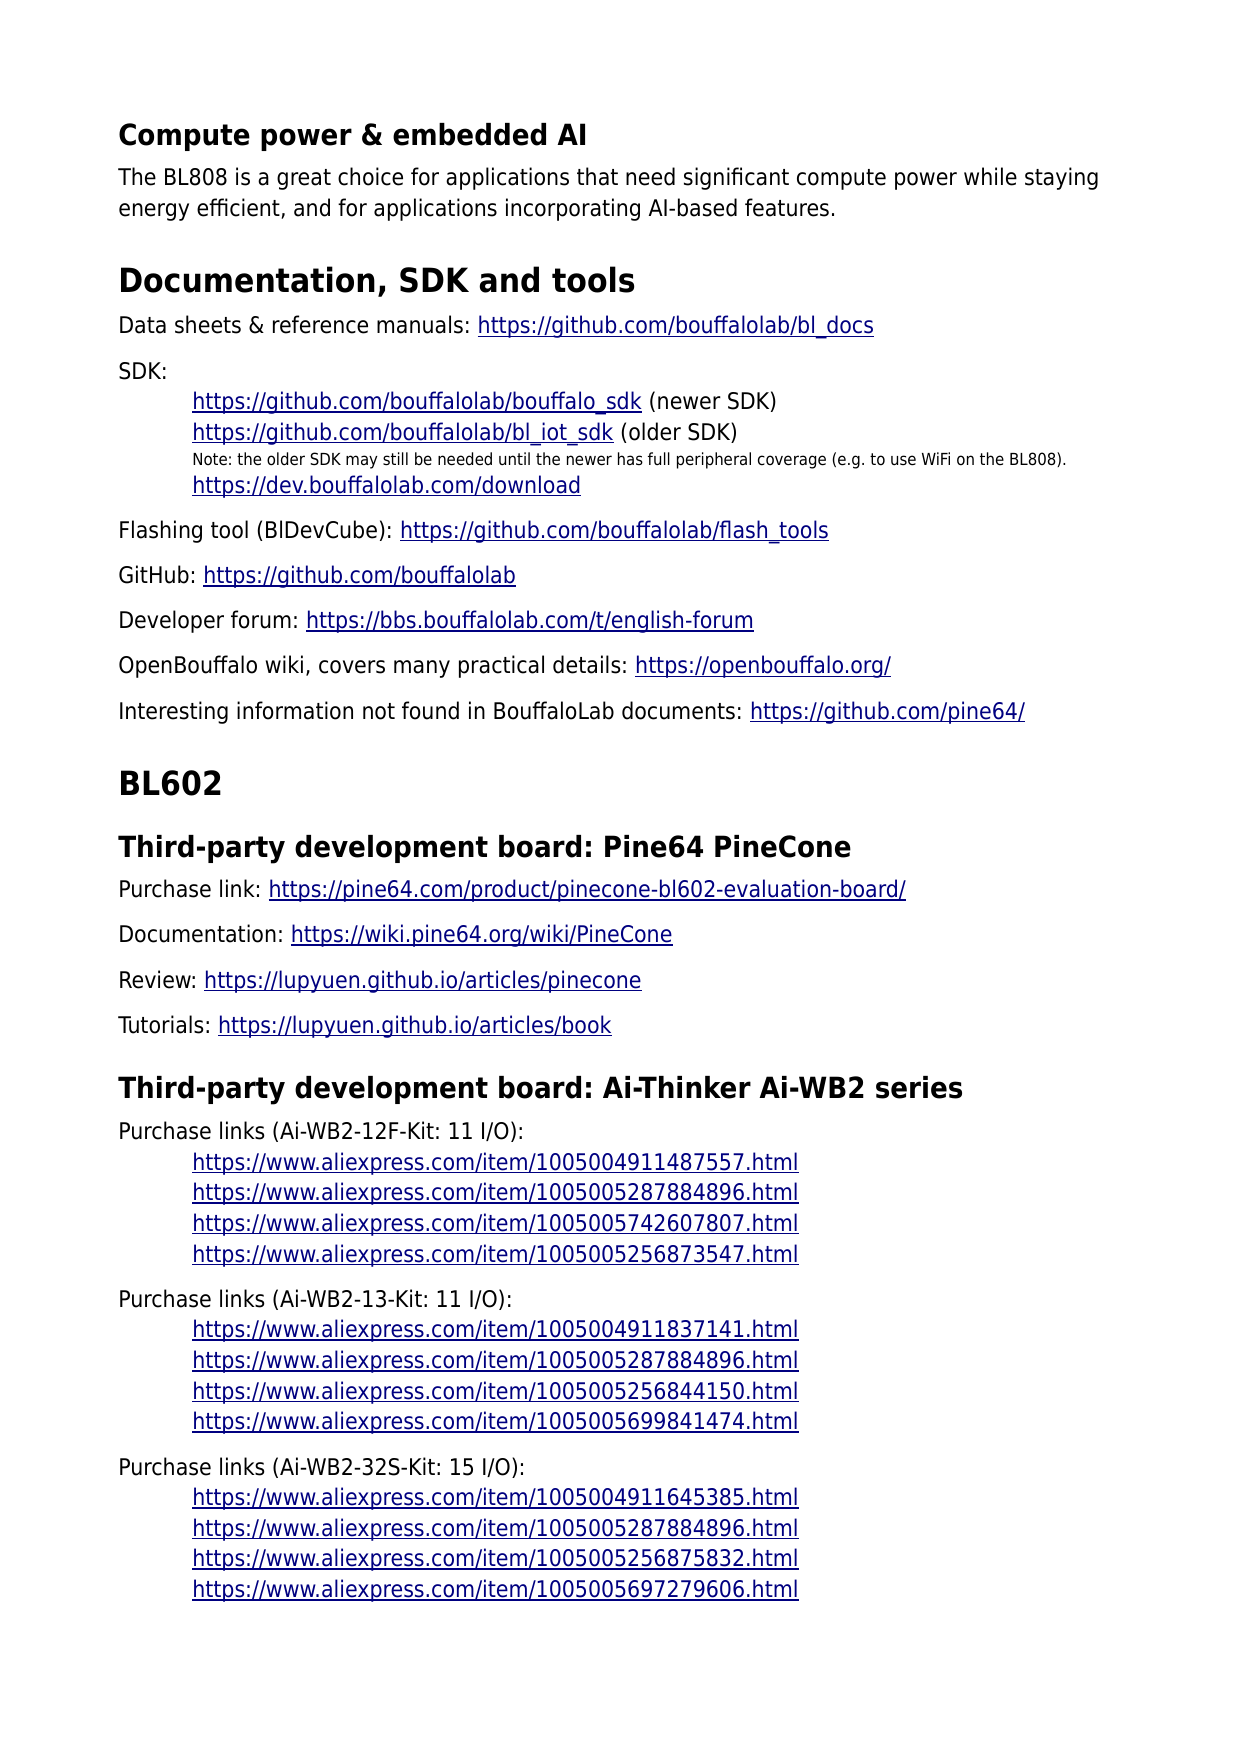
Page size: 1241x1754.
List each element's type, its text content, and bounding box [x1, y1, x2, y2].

text Flashing tool (BlDevCube): https://github.com/bouffalolab/flash_tools [118, 517, 1122, 544]
text The BL808 is a great choice for applications that need significant compute power while staying energy efficient, and for applications incorporating AI-based features. [118, 164, 1122, 222]
text https://dev.bouffalolab.com/download [192, 472, 1122, 498]
text https://www.aliexpress.com/item/1005005256844150.html [192, 1378, 1122, 1404]
text Purchase links (Ai-WB2-13-Kit: 11 I/O): [118, 1286, 1122, 1313]
text https://www.aliexpress.com/item/1005005742607807.html [192, 1210, 1122, 1237]
subtitle BL602 [118, 764, 1122, 803]
text https://www.aliexpress.com/item/1005005287884896.html [192, 1515, 1122, 1542]
text Purchase links (Ai-WB2-32S-Kit: 15 I/O): [118, 1454, 1122, 1480]
text https://www.aliexpress.com/item/1005004911487557.html [192, 1149, 1122, 1176]
subtitle Documentation, SDK and tools [118, 261, 1122, 300]
text https://www.aliexpress.com/item/1005005256873547.html [192, 1241, 1122, 1267]
text Developer forum: https://bbs.bouffalolab.com/t/english-forum [118, 607, 1122, 634]
text https://www.aliexpress.com/item/1005005697279606.html [192, 1576, 1122, 1603]
text SDK: [118, 358, 1122, 384]
text https://www.aliexpress.com/item/1005004911837141.html [192, 1317, 1122, 1343]
text https://www.aliexpress.com/item/1005005699841474.html [192, 1408, 1122, 1435]
subtitle Third-party development board: Ai-Thinker Ai-WB2 series [118, 1072, 1122, 1106]
text https://github.com/bouffalolab/bl_iot_sdk (older SDK) [192, 419, 1122, 446]
text Note: the older SDK may still be needed until the newer has full peripheral coverage (e.g. to use WiFi on the BL808). [192, 450, 1122, 469]
text Documentation: https://wiki.pine64.org/wiki/PineCone [118, 922, 1122, 948]
text Purchase link: https://pine64.com/product/pinecone-bl602-evaluation-board/ [118, 876, 1122, 903]
text https://github.com/bouffalolab/bouffalo_sdk (newer SDK) [192, 388, 1122, 415]
text GitHub: https://github.com/bouffalolab [118, 562, 1122, 589]
text https://www.aliexpress.com/item/1005004911645385.html [192, 1484, 1122, 1511]
text Review: https://lupyuen.github.io/articles/pinecone [118, 967, 1122, 993]
text Interesting information not found in BouffaloLab documents: https://github.com/pine64/ [118, 698, 1122, 724]
subtitle Third-party development board: Pine64 PineCone [118, 830, 1122, 864]
text https://www.aliexpress.com/item/1005005287884896.html [192, 1179, 1122, 1206]
text Purchase links (Ai-WB2-12F-Kit: 11 I/O): [118, 1118, 1122, 1145]
text Data sheets & reference manuals: https://github.com/bouffalolab/bl_docs [118, 313, 1122, 339]
text Tutorials: https://lupyuen.github.io/articles/book [118, 1012, 1122, 1039]
text https://www.aliexpress.com/item/1005005256875832.html [192, 1546, 1122, 1572]
subtitle Compute power & embedded AI [118, 118, 1122, 152]
text OpenBouffalo wiki, covers many practical details: https://openbouffalo.org/ [118, 653, 1122, 679]
text https://www.aliexpress.com/item/1005005287884896.html [192, 1347, 1122, 1374]
